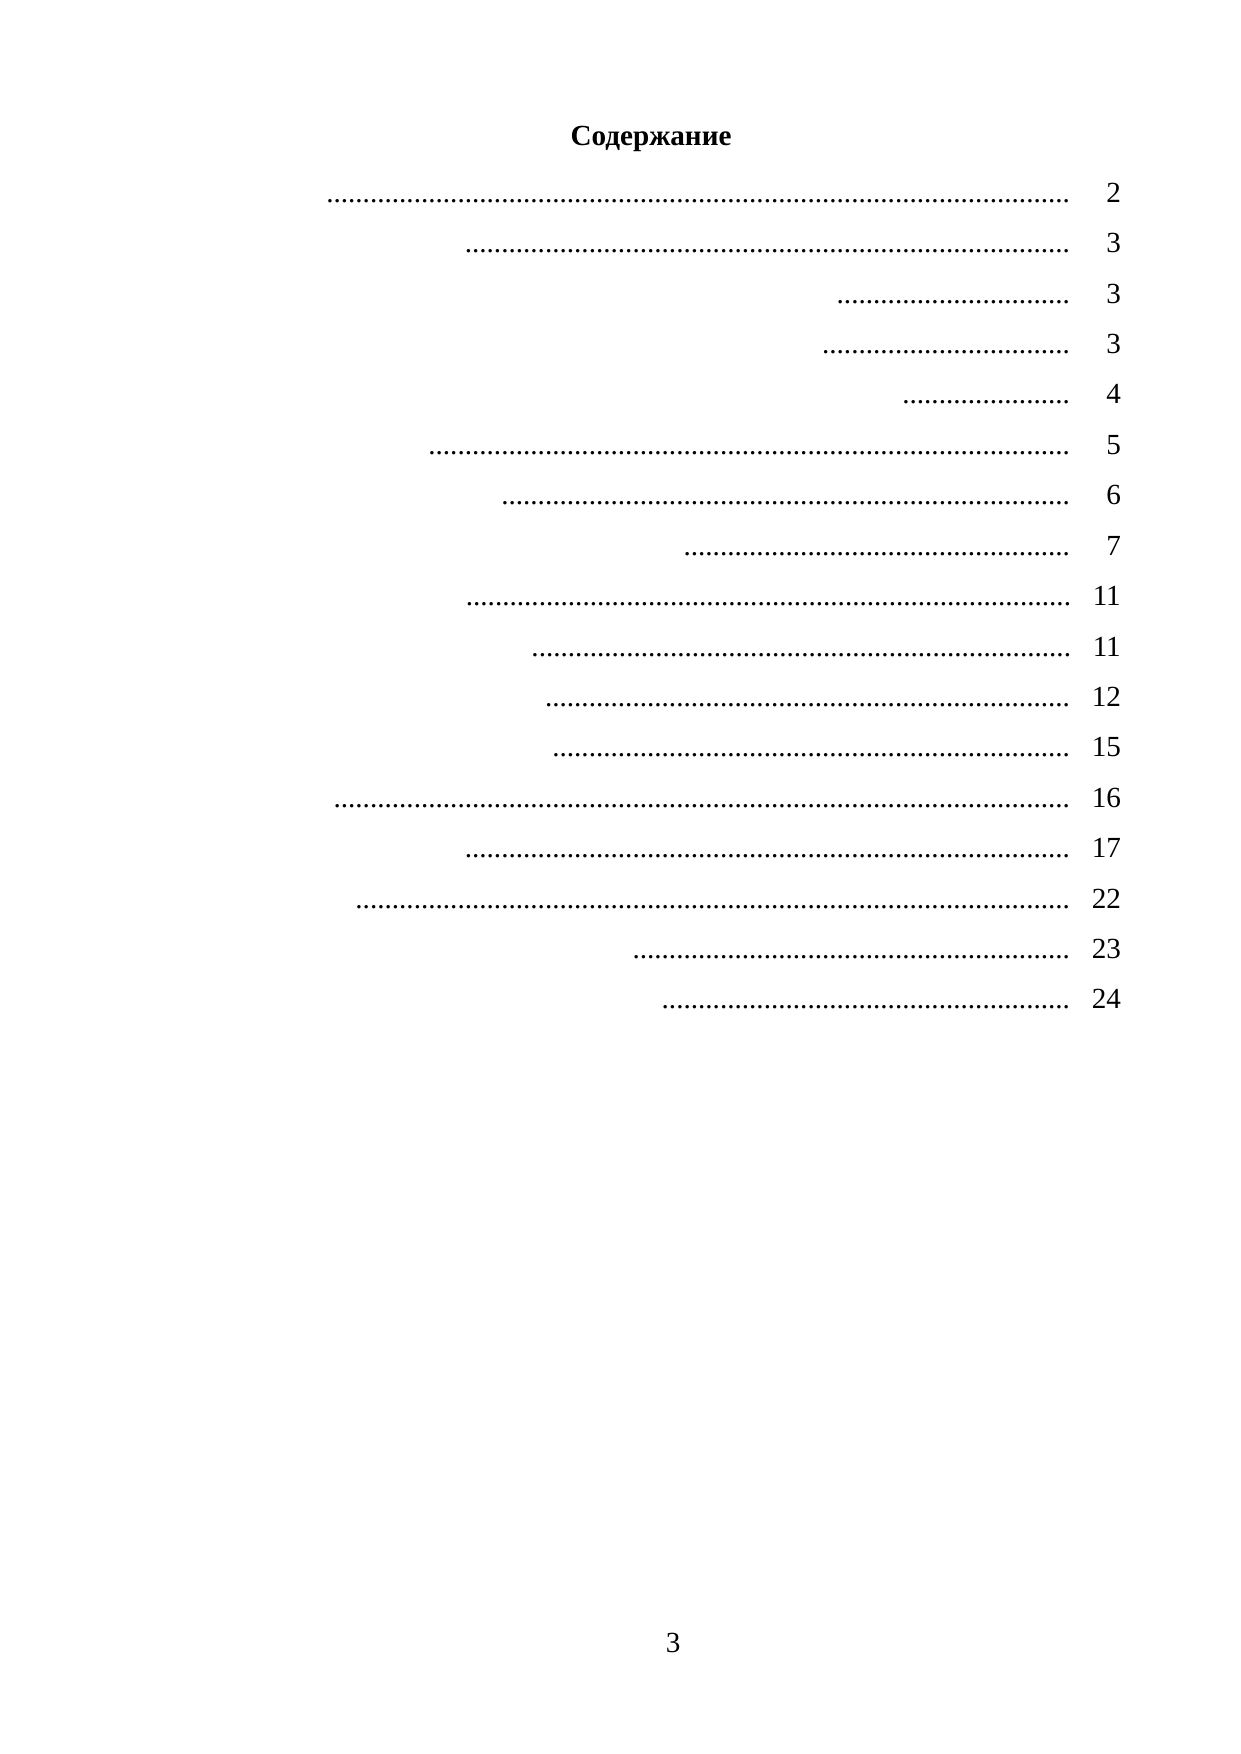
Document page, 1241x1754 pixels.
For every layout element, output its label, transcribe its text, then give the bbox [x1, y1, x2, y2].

subtitle Содержание [177, 118, 1152, 152]
